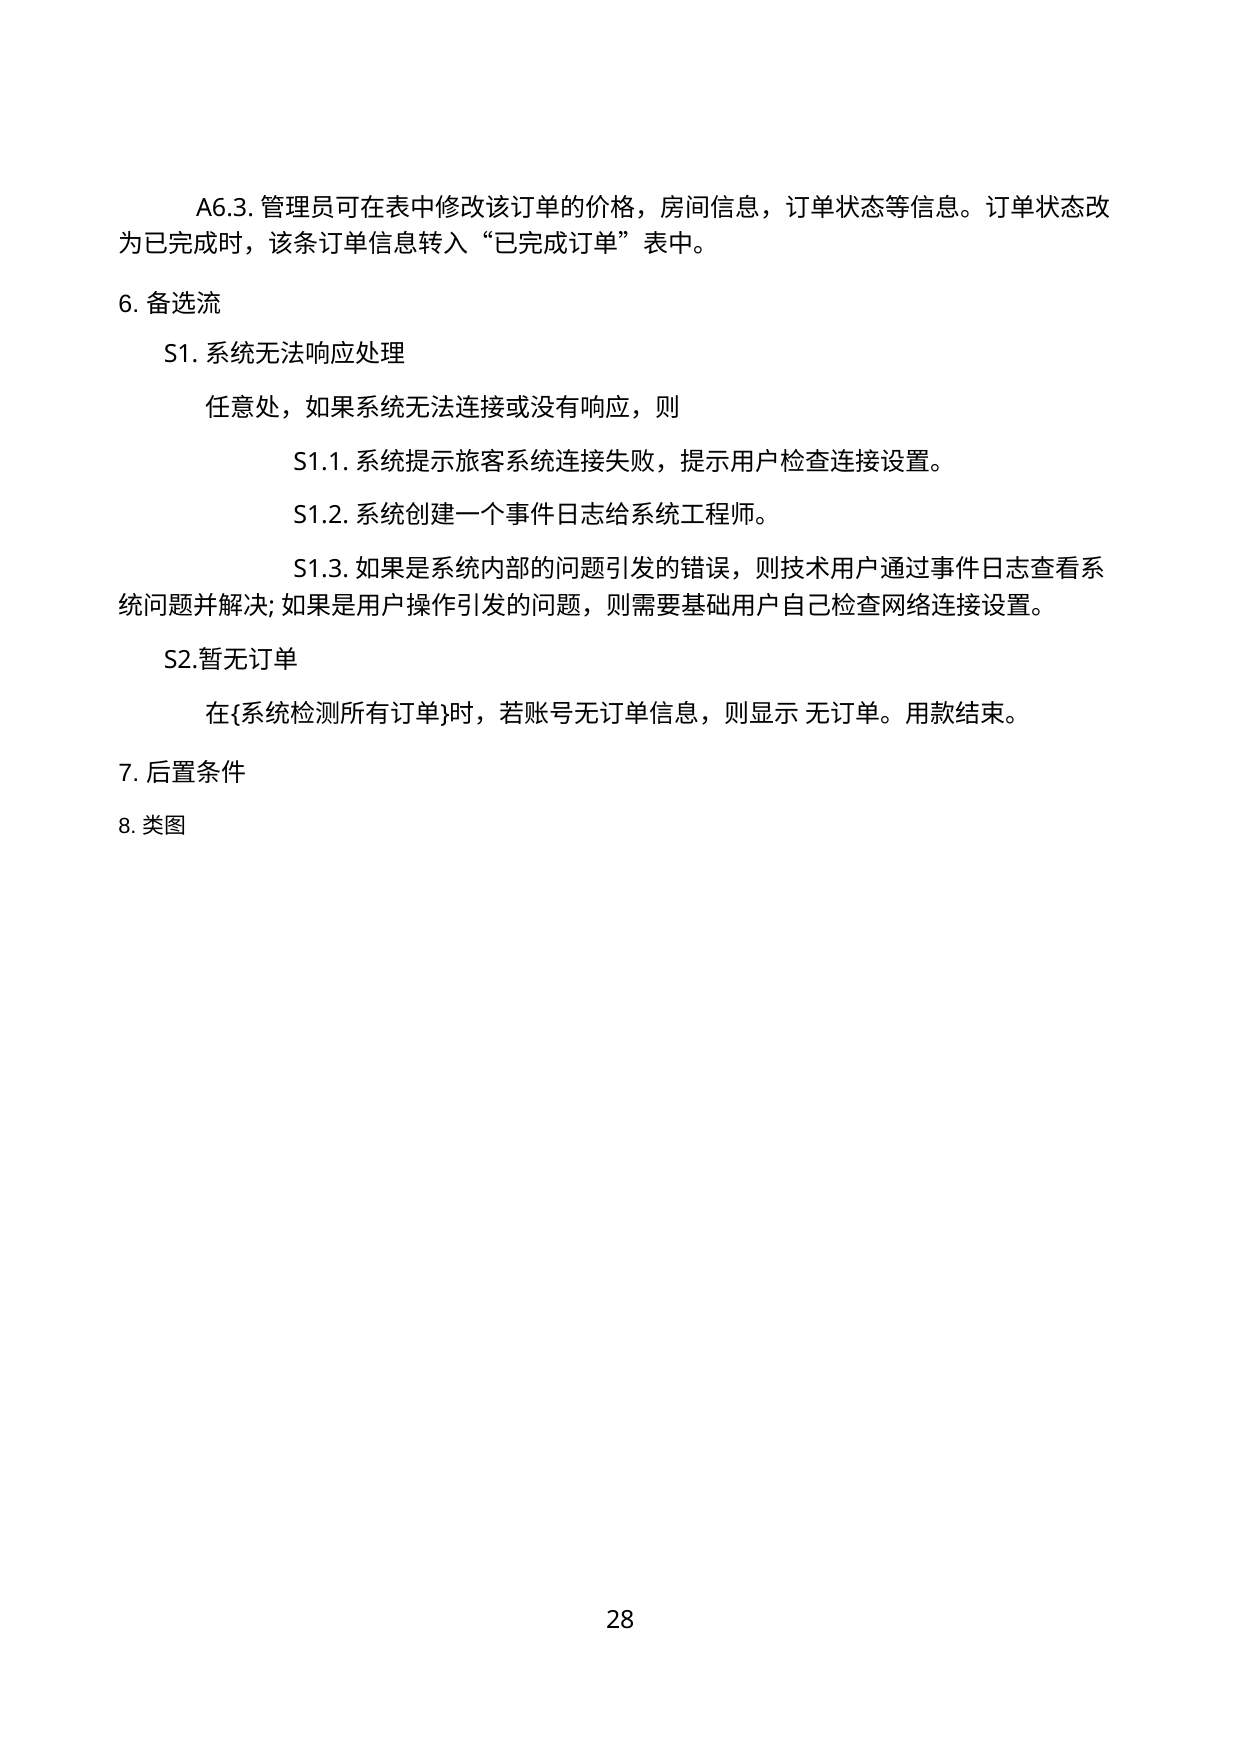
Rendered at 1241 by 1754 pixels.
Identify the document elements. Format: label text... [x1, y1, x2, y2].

subtitle 备选流 [118, 284, 1122, 320]
text 在{系统检测所有订单}时，若账号无订单信息，则显示 无订单。用款结束。 [118, 693, 1122, 729]
text S1.2. 系统创建一个事件日志给系统工程师。 [118, 495, 1122, 531]
text S2.暂无订单 [118, 639, 1122, 675]
text S1.3. 如果是系统内部的问题引发的错误，则技术用户通过事件日志查看系统问题并解决; 如果是用户操作引发的问题，则需要基础用户自己检查网络连接设置。 [118, 549, 1122, 621]
subtitle 类图 [118, 808, 1122, 840]
subtitle 后置条件 [118, 753, 1122, 789]
text A6.3. 管理员可在表中修改该订单的价格，房间信息，订单状态等信息。订单状态改为已完成时，该条订单信息转入“已完成订单”表中。 [118, 188, 1122, 260]
text S1. 系统无法响应处理 [118, 333, 1122, 369]
text S1.1. 系统提示旅客系统连接失败，提示用户检查连接设置。 [118, 441, 1122, 477]
text 任意处，如果系统无法连接或没有响应，则 [118, 387, 1122, 423]
